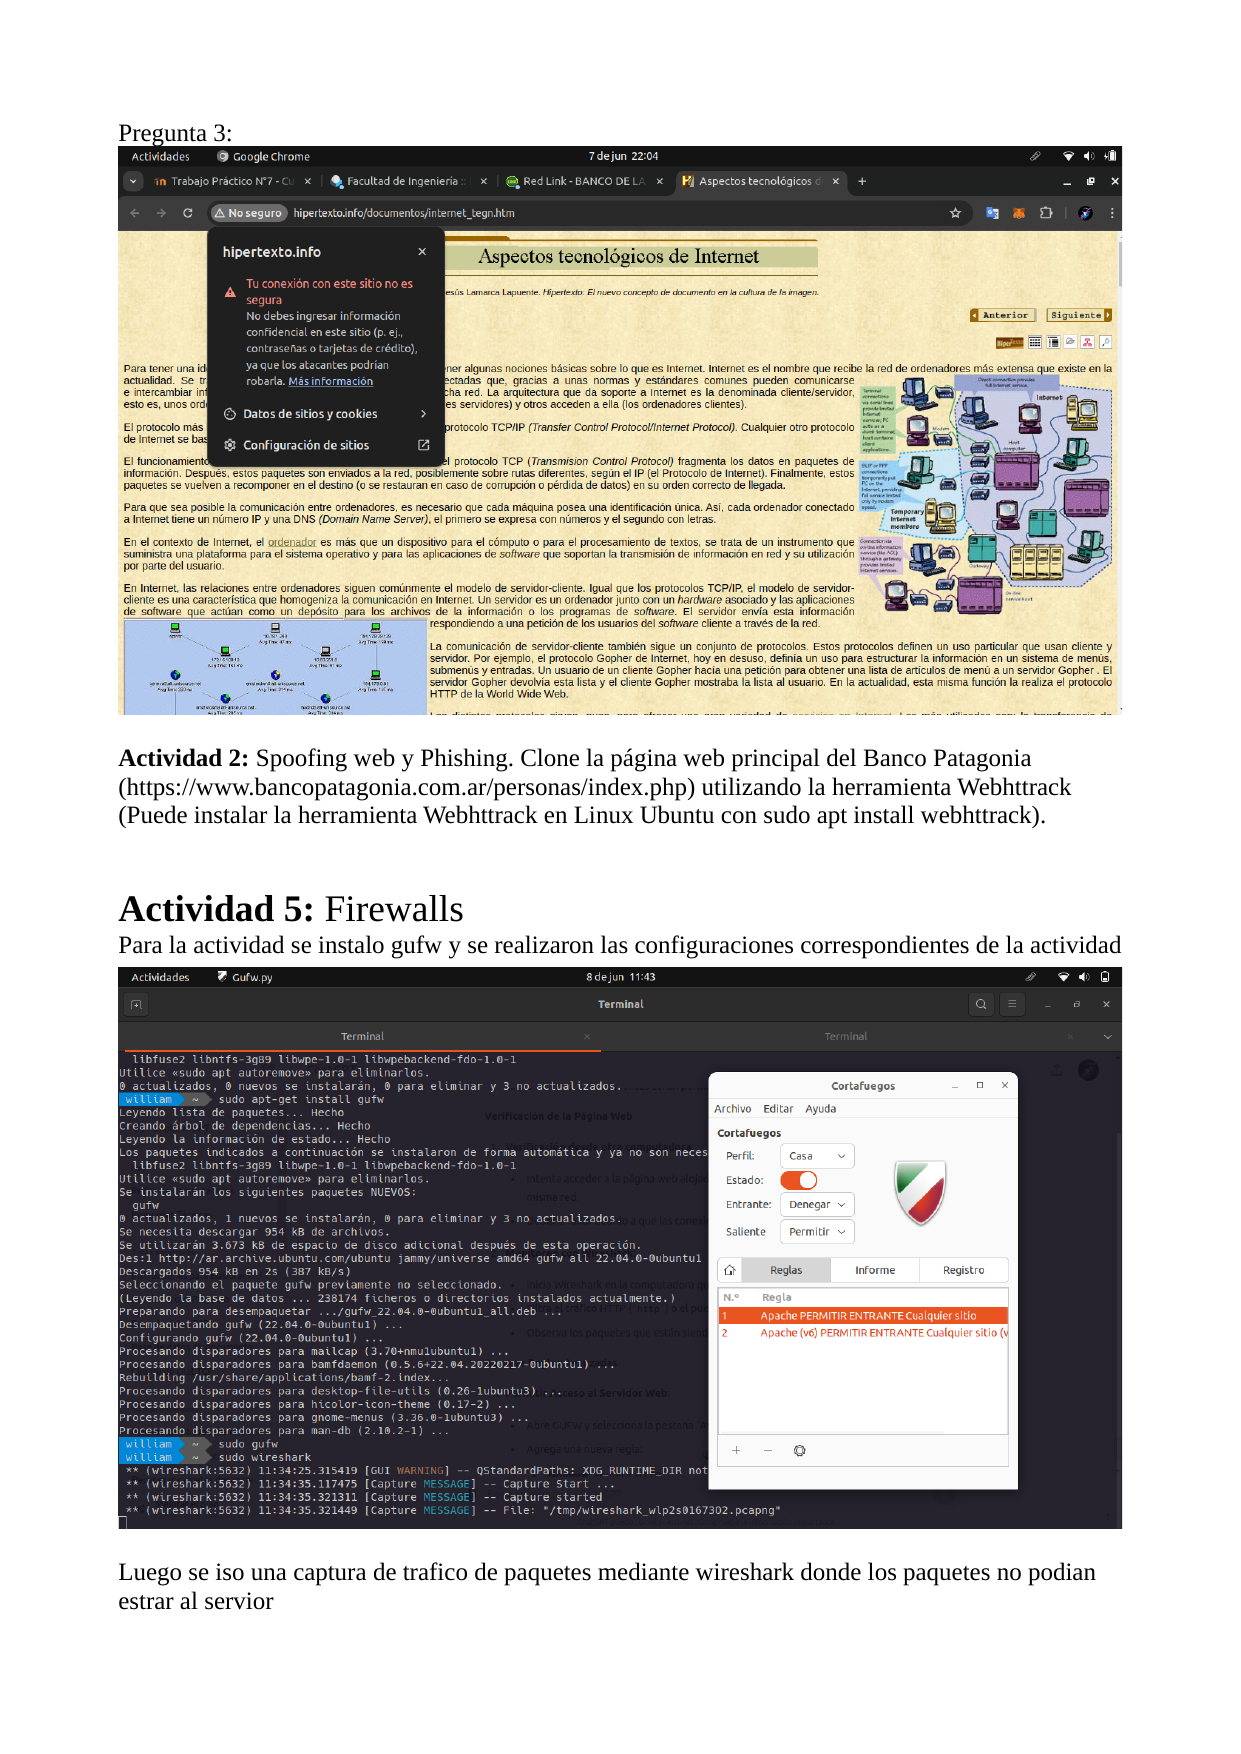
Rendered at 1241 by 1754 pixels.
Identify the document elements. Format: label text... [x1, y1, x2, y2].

text Actividad 2: Spoofing web y Phishing. Clone la página web principal del Banco Patagonia (https://www.bancopatagonia.com.ar/personas/index.php) utilizando la herramienta Webhttrack (Puede instalar la herramienta Webhttrack en Linux Ubuntu con sudo apt install webhttrack). [118, 743, 1122, 829]
text Luego se iso una captura de trafico de paquetes mediante wireshark donde los paquetes no podian estrar al servior [118, 1557, 1122, 1614]
text Pregunta 3: [118, 118, 1122, 146]
picture [118, 146, 1123, 715]
text Para la actividad se instalo gufw y se realizaron las configuraciones correspondientes de la actividad [118, 930, 1122, 958]
text Actividad 5: Firewalls [118, 887, 1122, 930]
picture [118, 967, 1123, 1529]
